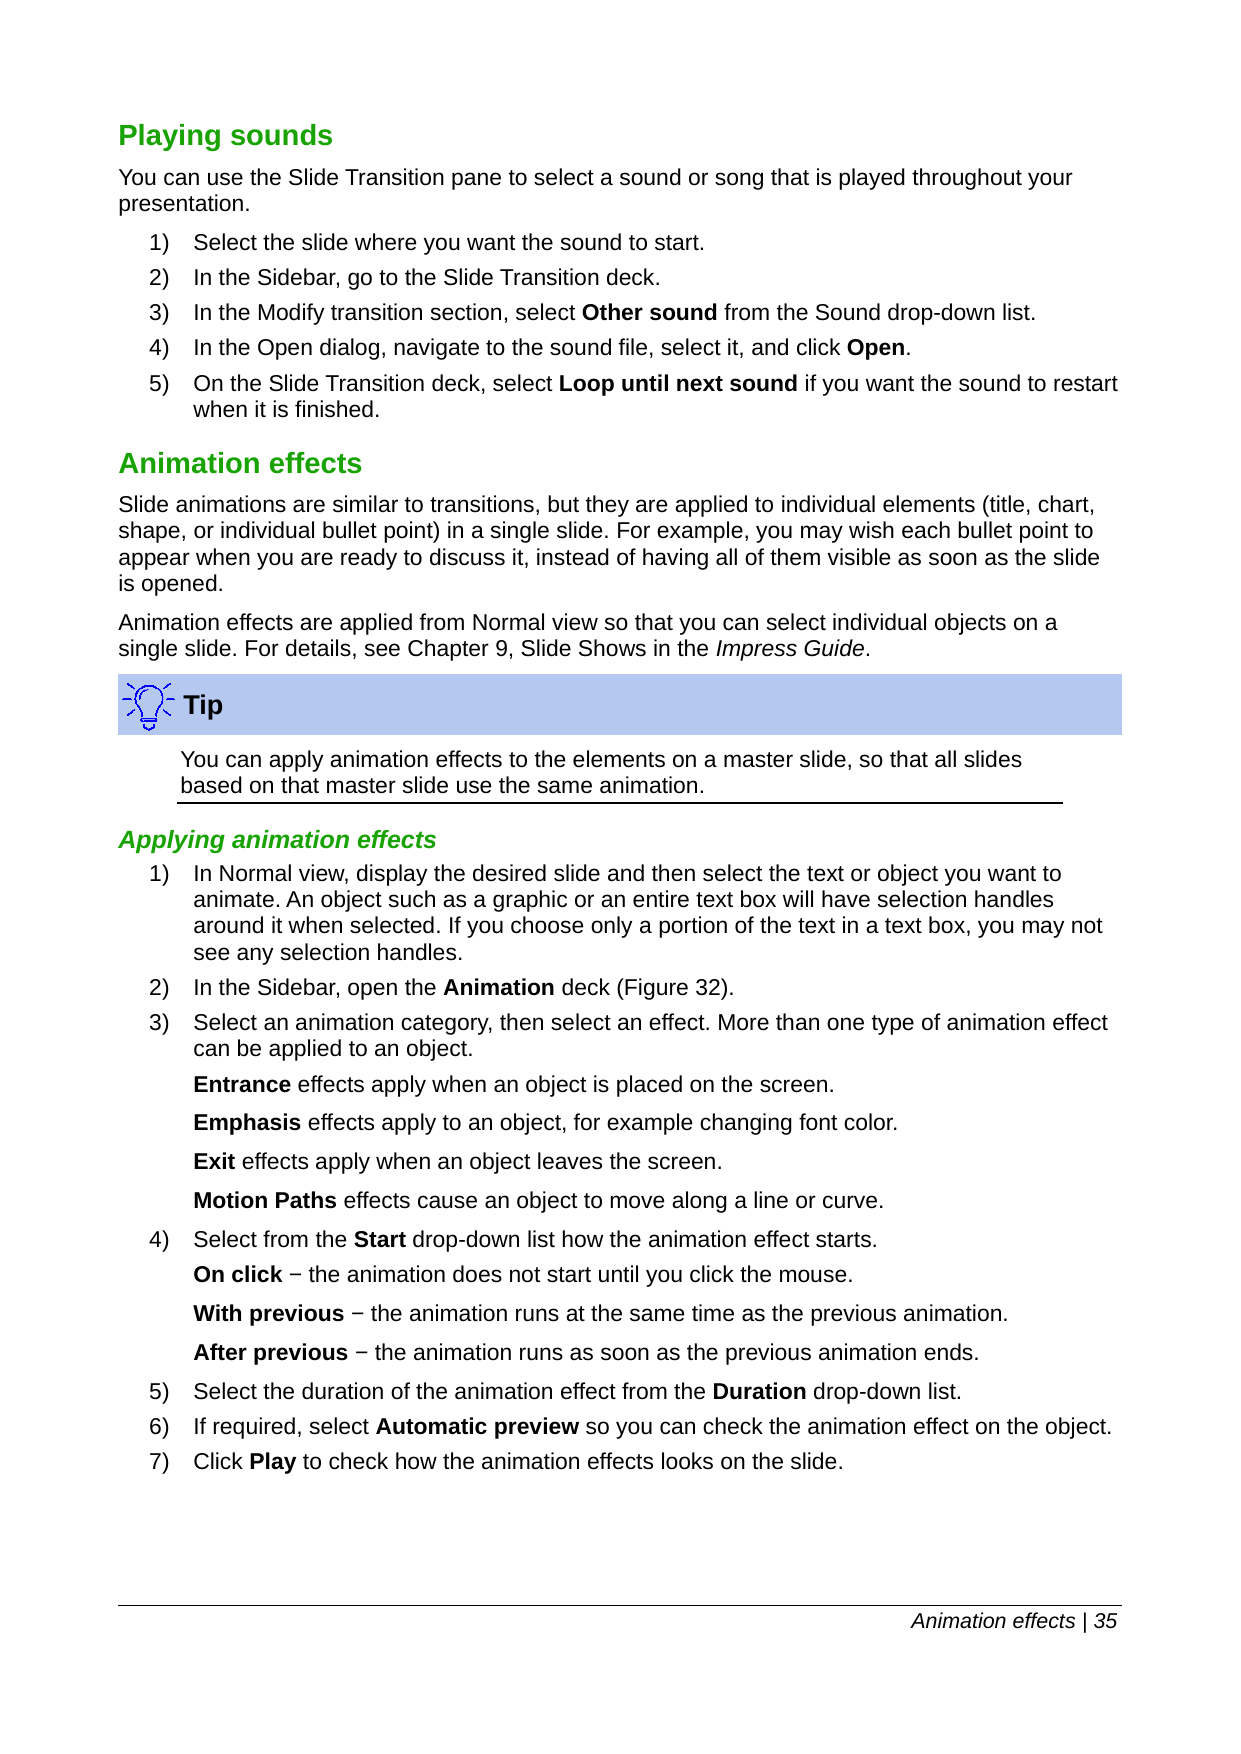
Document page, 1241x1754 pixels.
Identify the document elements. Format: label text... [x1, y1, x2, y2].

list In the Sidebar, open the Animation deck (Figure 32). [169, 974, 1122, 1000]
list Select the duration of the animation effect from the Duration drop-down list. [169, 1378, 1122, 1404]
subtitle Tip [118, 674, 1122, 735]
list You can use the Slide Transition pane to select a sound or song that is played throughout your presentation. [118, 163, 1122, 216]
text Exit effects apply when an object leaves the screen. [193, 1148, 1122, 1174]
list Click Play to check how the animation effects looks on the slide. [169, 1448, 1122, 1474]
subtitle Animation effects [118, 446, 1122, 479]
list Select an animation category, then select an effect. More than one type of animation effect can be applied to an object. [169, 1009, 1122, 1062]
picture [119, 675, 179, 735]
text Slide animations are similar to transitions, but they are applied to individual elements (title, chart, shape, or individual bullet point) in a single slide. For example, you may wish each bullet point to appear when you are ready to discuss it, instead of having all of them visible as soon as the slide is opened. [118, 491, 1122, 597]
list On click − the animation does not start until you click the mouse. [165, 1261, 1122, 1287]
list With previous − the animation runs at the same time as the previous animation. [165, 1300, 1122, 1326]
list In the Modify transition section, select Other sound from the Sound drop-down list. [169, 299, 1122, 325]
list In the Sidebar, go to the Slide Transition deck. [169, 264, 1122, 290]
text You can apply animation effects to the elements on a master slide, so that all slides based on that master slide use the same animation. [177, 743, 1063, 802]
text Motion Paths effects cause an object to move along a line or curve. [193, 1187, 1122, 1213]
text Emphasis effects apply to an object, for example changing font color. [193, 1109, 1122, 1136]
list After previous − the animation runs as soon as the previous animation ends. [165, 1339, 1122, 1365]
list On the Slide Transition deck, select Loop until next sound if you want the sound to restart when it is finished. [169, 369, 1122, 422]
list If required, select Automatic preview so you can check the animation effect on the object. [169, 1413, 1122, 1439]
list In Normal view, display the desired slide and then select the text or object you want to animate. An object such as a graphic or an entire text box will have selection handles around it when selected. If you choose only a portion of the text in a text box, you may not see any selection handles. [169, 859, 1122, 965]
subtitle Applying animation effects [118, 825, 1122, 853]
subtitle Playing sounds [118, 118, 1122, 152]
text Entrance effects apply when an object is placed on the screen. [193, 1071, 1122, 1097]
text Animation effects are applied from Normal view so that you can select individual objects on a single slide. For details, see Chapter 9, Slide Shows in the Impress Guide. [118, 609, 1122, 662]
list Select the slide where you want the sound to start. [169, 229, 1122, 255]
list In the Open dialog, navigate to the sound file, select it, and click Open. [169, 334, 1122, 361]
list Select from the Start drop-down list how the animation effect starts. [169, 1226, 1122, 1252]
